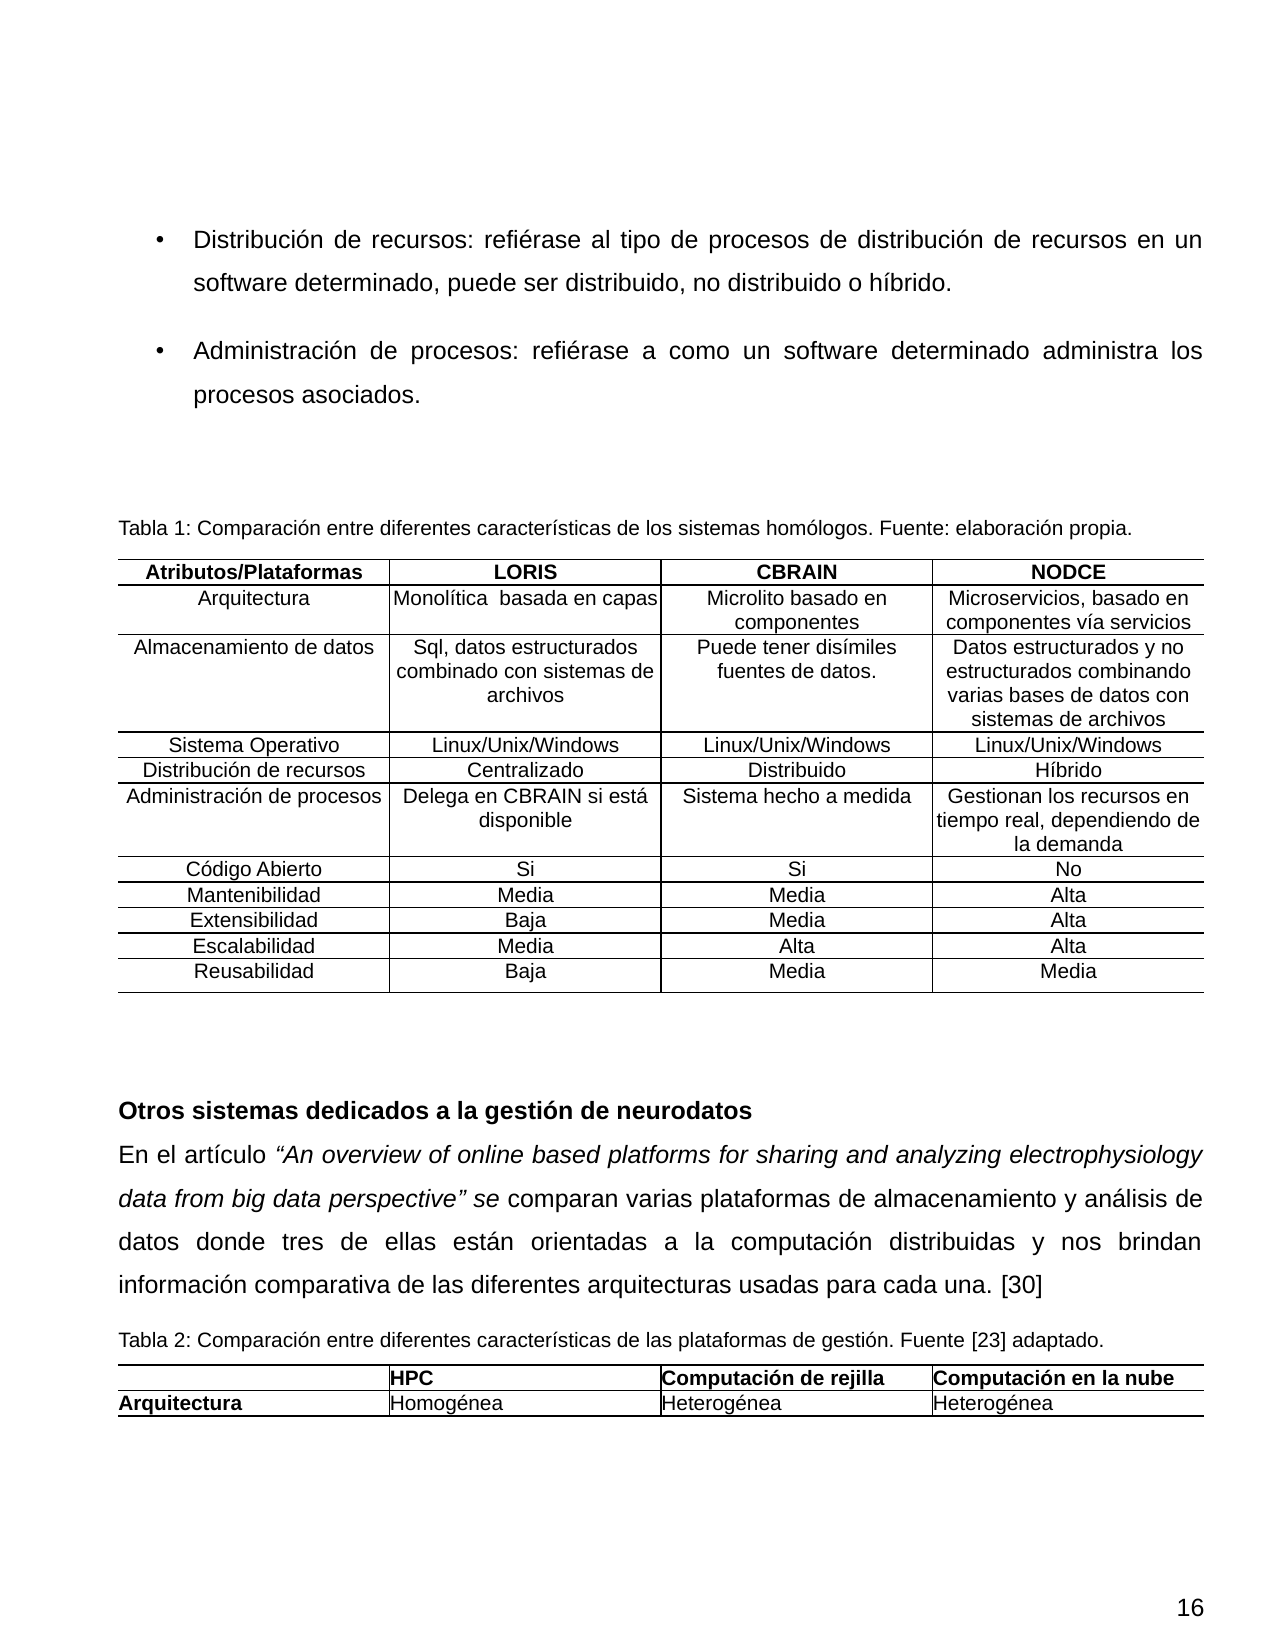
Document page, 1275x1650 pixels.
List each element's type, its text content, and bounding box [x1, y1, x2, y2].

table_cell Arquitectura [118, 586, 389, 634]
table_cell Mantenibilidad [118, 883, 389, 907]
table_cell Baja [390, 908, 660, 932]
table_header Computación de rejilla [662, 1366, 932, 1389]
table_cell Almacenamiento de datos [118, 635, 389, 731]
table_cell Si [662, 857, 932, 881]
table_cell No [933, 857, 1204, 881]
table_cell Alta [933, 883, 1204, 907]
table_cell Reusabilidad [118, 959, 389, 992]
subtitle Otros sistemas dedicados a la gestión de neurodatos [118, 1096, 1204, 1124]
table_cell Híbrido [933, 758, 1204, 782]
table_cell Media [662, 959, 932, 992]
table_cell Microlito basado en componentes [662, 586, 932, 634]
table_cell Arquitectura [118, 1391, 389, 1415]
table_cell Extensibilidad [118, 908, 389, 932]
table_header NODCE [933, 560, 1204, 584]
table_header Computación en la nube [933, 1366, 1204, 1389]
table_cell Media [933, 959, 1204, 992]
table_header CBRAIN [662, 560, 932, 584]
table_header Atributos/Plataformas [118, 560, 389, 584]
table_cell Media [662, 908, 932, 932]
list Distribución de recursos: refiérase al tipo de procesos de distribución de recursos en un software determinado, puede ser distribuido, no distribuido o híbrido. [156, 225, 1204, 297]
table_cell Administración de procesos [118, 784, 389, 856]
table_cell Alta [662, 934, 932, 958]
table_cell Media [662, 883, 932, 907]
list Administración de procesos: refiérase a como un software determinado administra los procesos asociados. [156, 336, 1204, 408]
table_cell Distribución de recursos [118, 758, 389, 782]
table_cell Media [390, 934, 660, 958]
table_cell Datos estructurados y no estructurados combinando varias bases de datos con sistemas de archivos [933, 635, 1204, 731]
table_cell Puede tener disímiles fuentes de datos. [662, 635, 932, 731]
table_cell Linux/Unix/Windows [662, 733, 932, 757]
table_cell Linux/Unix/Windows [933, 733, 1204, 757]
table_cell Código Abierto [118, 857, 389, 881]
table_cell Linux/Unix/Windows [390, 733, 660, 757]
table_cell Media [390, 883, 660, 907]
text Tabla 2: Comparación entre diferentes características de las plataformas de gestión. Fuente [23] adaptado. [118, 1327, 1204, 1351]
table_cell Heterogénea [662, 1391, 932, 1415]
table_cell Homogénea [390, 1391, 660, 1415]
table_cell Sql, datos estructurados combinado con sistemas de archivos [390, 635, 660, 731]
table_cell Monolítica basada en capas [390, 586, 660, 634]
text Tabla 1: Comparación entre diferentes características de los sistemas homólogos. Fuente: elaboración propia. [118, 516, 1204, 540]
table_cell Microservicios, basado en componentes vía servicios [933, 586, 1204, 634]
table_cell Distribuido [662, 758, 932, 782]
table_header LORIS [390, 560, 660, 584]
table_cell Sistema hecho a medida [662, 784, 932, 856]
table_cell Escalabilidad [118, 934, 389, 958]
table_header [118, 1366, 389, 1389]
table_cell Alta [933, 908, 1204, 932]
table_cell Heterogénea [933, 1391, 1204, 1415]
table_cell Baja [390, 959, 660, 992]
table_cell Delega en CBRAIN si está disponible [390, 784, 660, 856]
table_cell Alta [933, 934, 1204, 958]
table_cell Sistema Operativo [118, 733, 389, 757]
table_cell Centralizado [390, 758, 660, 782]
text En el artículo “An overview of online based platforms for sharing and analyzing electrophysiology data from big data perspective” se comparan varias plataformas de almacenamiento y análisis de datos donde tres de ellas están orientadas a la computación distribuidas y nos brindan información comparativa de las diferentes arquitecturas usadas para cada una. [30] [118, 1140, 1204, 1298]
table_cell Gestionan los recursos en tiempo real, dependiendo de la demanda [933, 784, 1204, 856]
table_header HPC [390, 1366, 660, 1389]
table_cell Si [390, 857, 660, 881]
